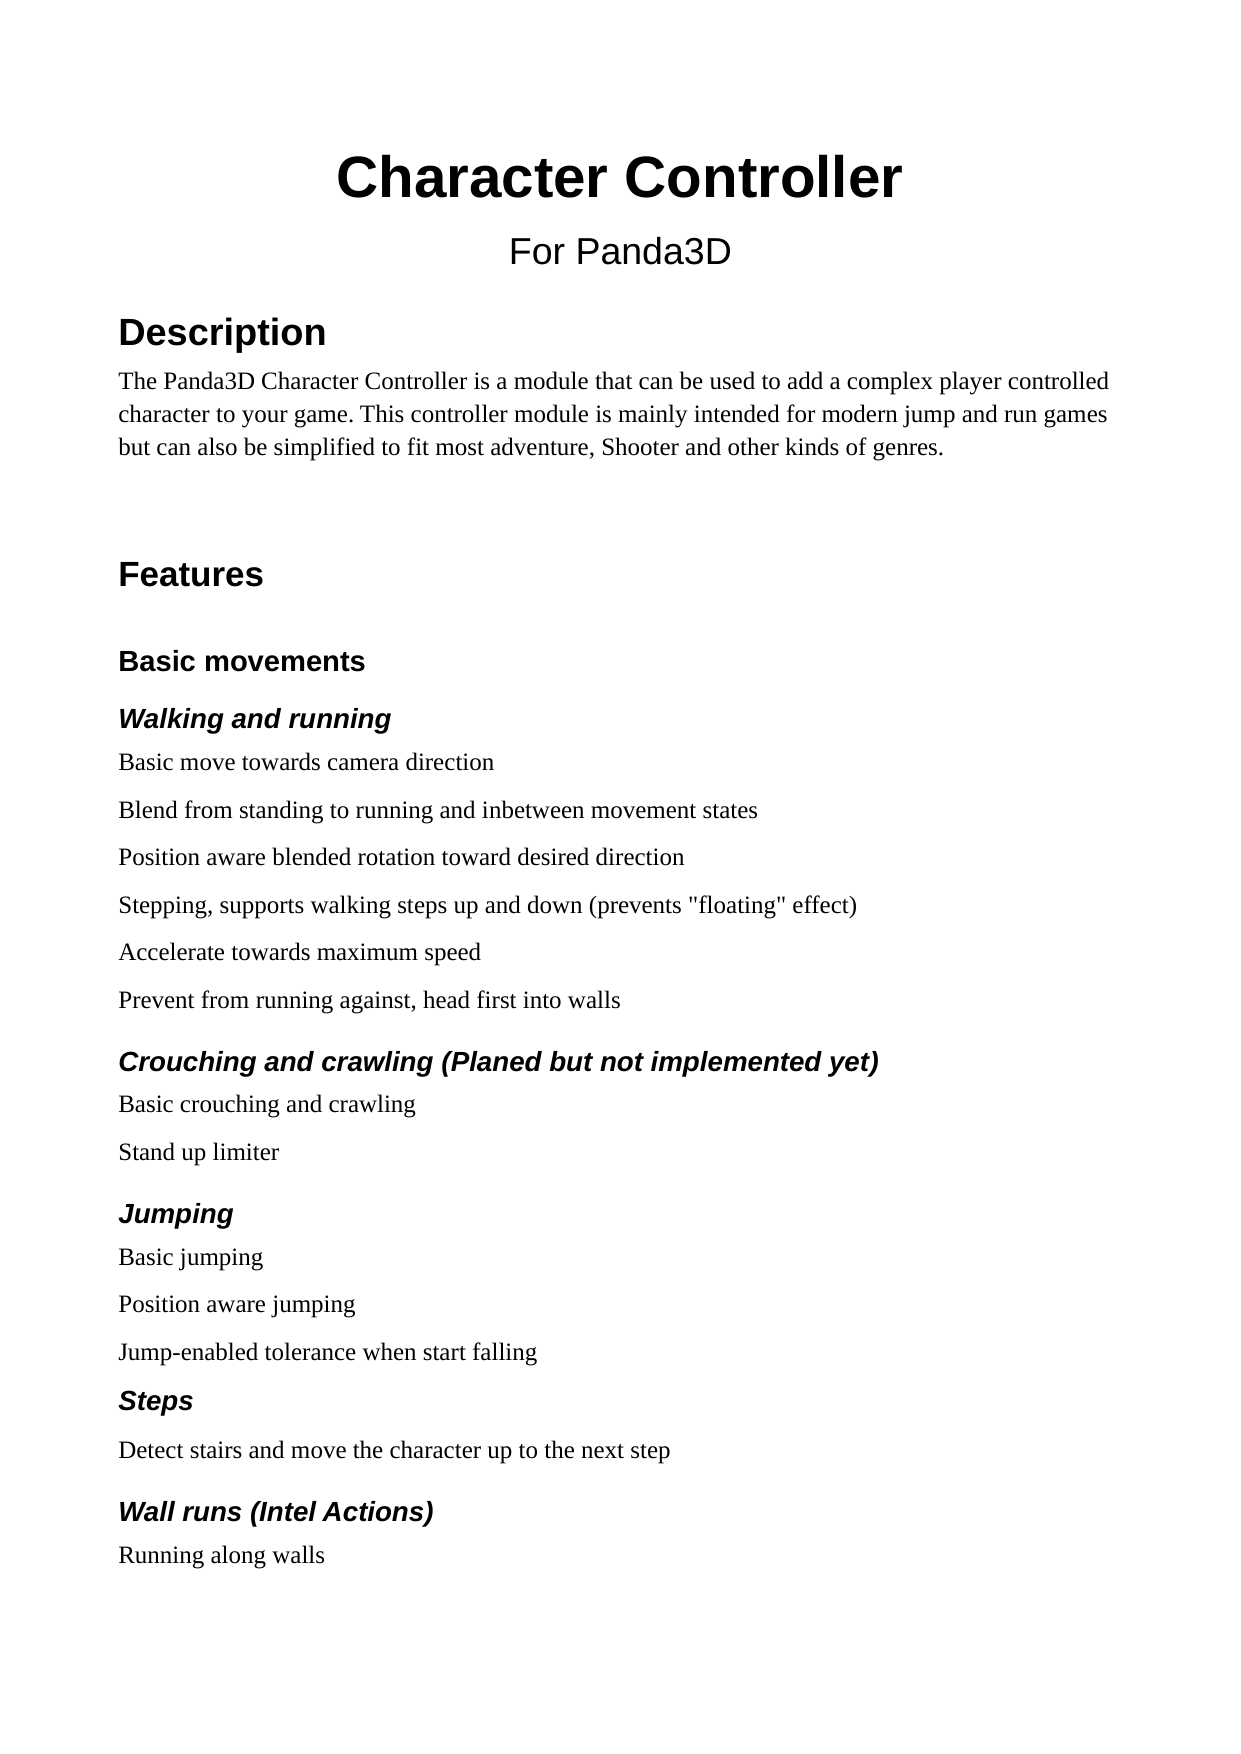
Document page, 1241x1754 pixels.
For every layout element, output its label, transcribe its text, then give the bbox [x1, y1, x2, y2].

text Prevent from running against, head first into walls [118, 985, 1122, 1014]
text Position aware jumping [118, 1289, 1122, 1318]
text Accelerate towards maximum speed [118, 937, 1122, 966]
subtitle Wall runs (Intel Actions) [118, 1496, 1122, 1528]
text Basic crouching and crawling [118, 1089, 1122, 1118]
text Jump-enabled tolerance when start falling [118, 1337, 1122, 1366]
text Position aware blended rotation toward desired direction [118, 842, 1122, 871]
text Basic jumping [118, 1242, 1122, 1270]
subtitle Features [118, 553, 1122, 593]
subtitle Walking and running [118, 703, 1122, 734]
subtitle Jumping [118, 1197, 1122, 1229]
text Detect stairs and move the character up to the next step [118, 1436, 1122, 1464]
text Stepping, supports walking steps up and down (prevents "floating" effect) [118, 890, 1122, 919]
text Blend from standing to running and inbetween movement states [118, 795, 1122, 823]
text The Panda3D Character Controller is a module that can be used to add a complex player controlled character to your game. This controller module is mainly intended for modern jump and run games but can also be simplified to fit most adventure, Shooter and other kinds of genres. [118, 366, 1122, 461]
subtitle Description [118, 309, 1122, 353]
text Basic move towards camera direction [118, 747, 1122, 776]
title Character Controller [118, 143, 1122, 210]
text Stand up limiter [118, 1137, 1122, 1166]
text Steps [118, 1384, 1122, 1416]
subtitle Basic movements [118, 644, 1122, 678]
text Running along walls [118, 1540, 1122, 1569]
subtitle Crouching and crawling (Planed but not implemented yet) [118, 1045, 1122, 1077]
subtitle For Panda3D [118, 229, 1122, 272]
